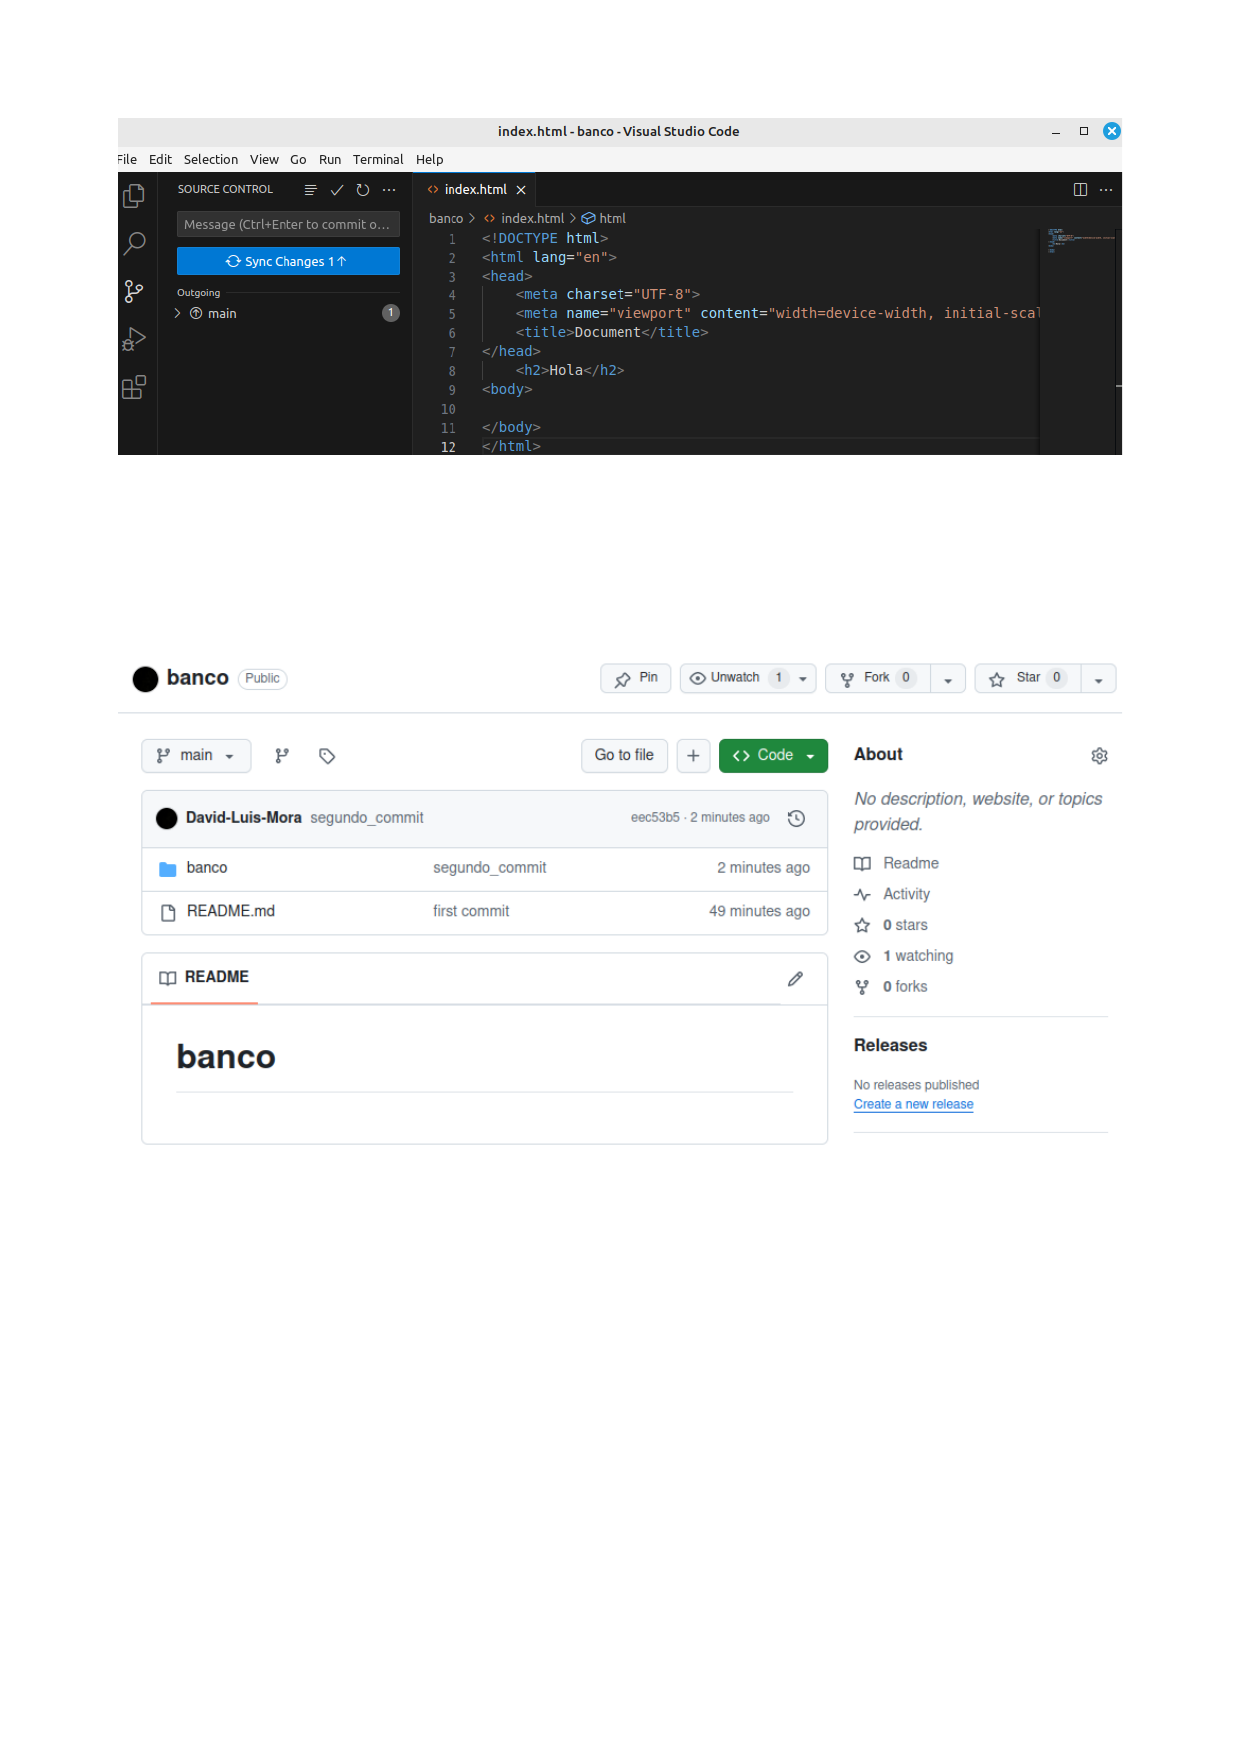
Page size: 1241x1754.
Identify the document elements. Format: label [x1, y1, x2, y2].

picture [118, 656, 1123, 1150]
picture [118, 118, 1123, 455]
